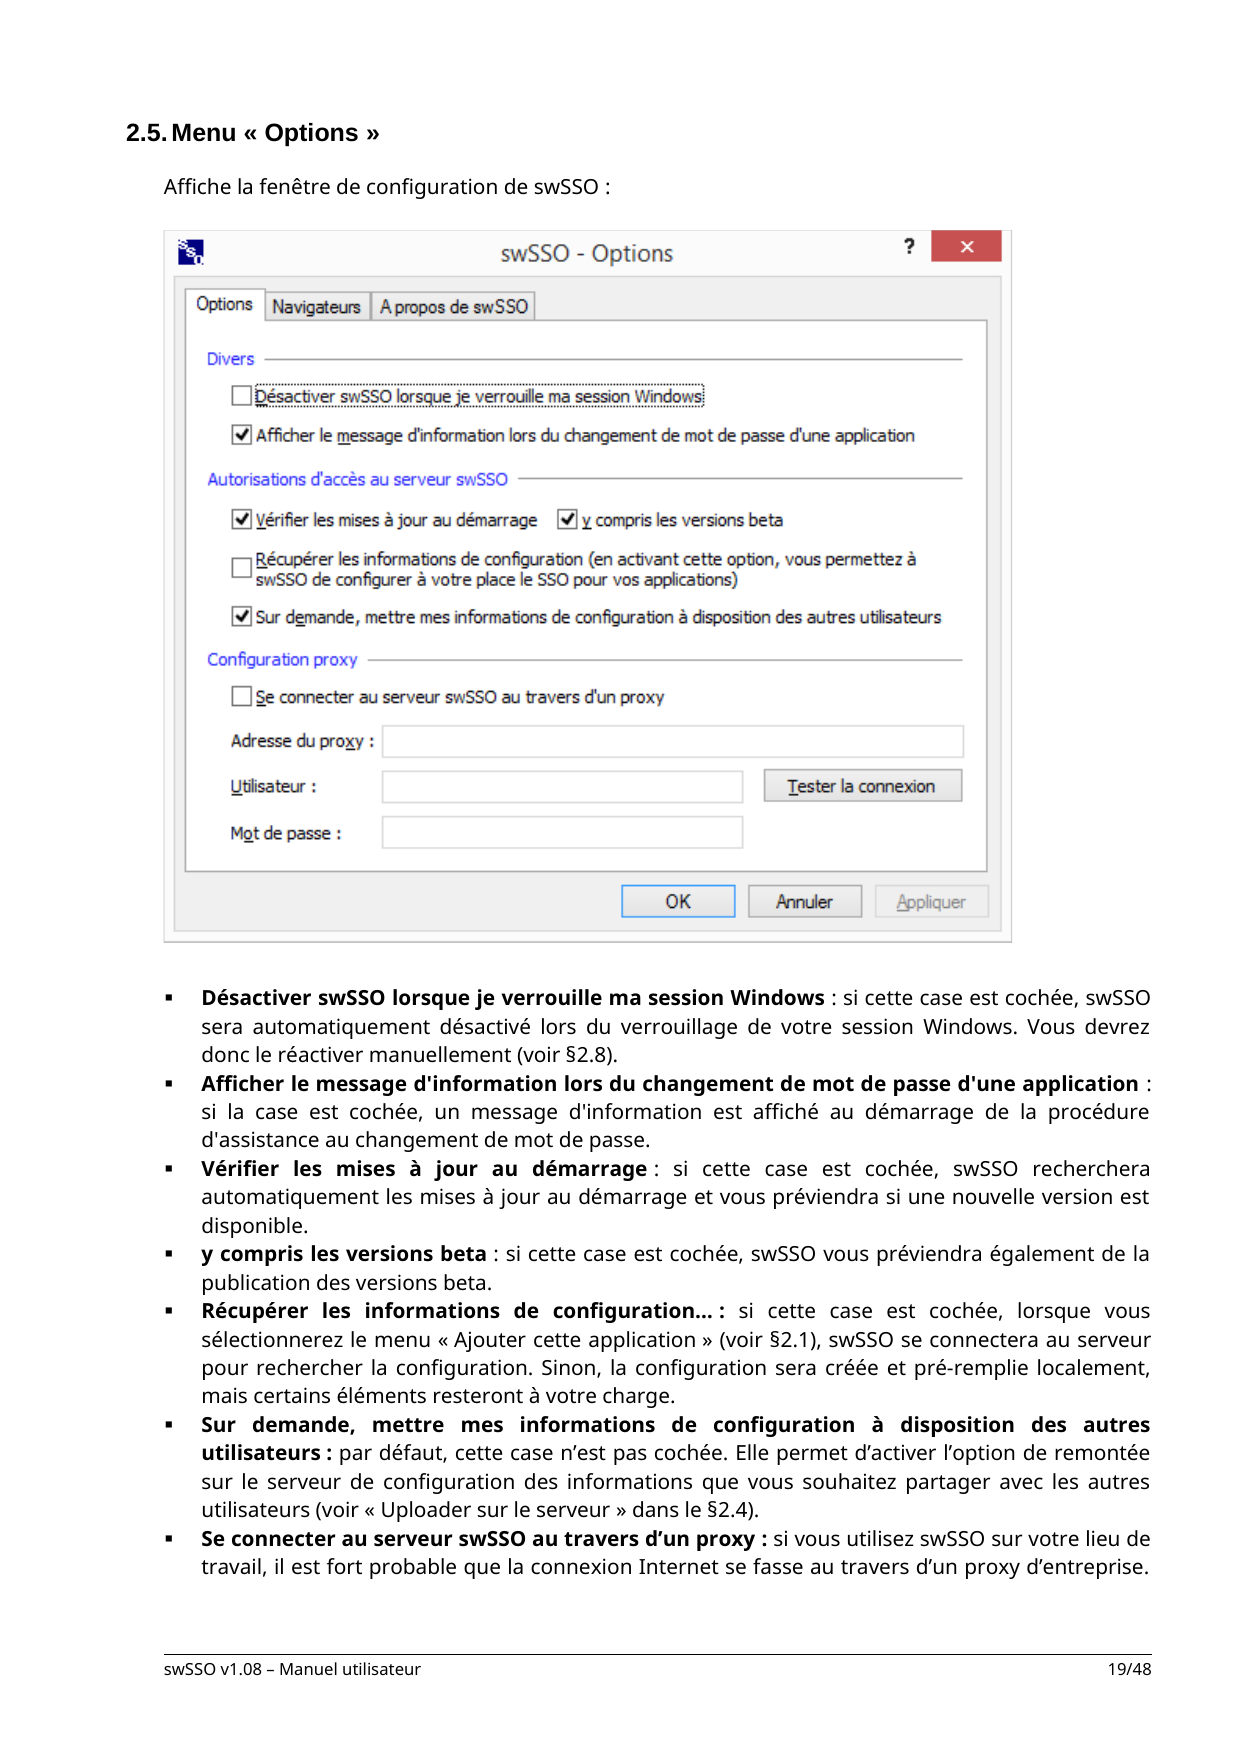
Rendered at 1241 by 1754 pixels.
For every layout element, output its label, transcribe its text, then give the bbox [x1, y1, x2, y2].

list Se connecter au serveur swSSO au travers d’un proxy : si vous utilisez swSSO sur votre lieu de travail, il est fort probable que la connexion Internet se fasse au travers d’un proxy d’entreprise. [164, 1524, 1152, 1581]
list Vérifier les mises à jour au démarrage : si cette case est cochée, swSSO recherchera automatiquement les mises à jour au démarrage et vous préviendra si une nouvelle version est disponible. [164, 1154, 1152, 1239]
text Affiche la fenêtre de configuration de swSSO : [164, 172, 1152, 200]
subtitle Menu « Options » [126, 118, 1152, 147]
list Sur demande, mettre mes informations de configuration à disposition des autres utilisateurs : par défaut, cette case n’est pas cochée. Elle permet d’activer l’option de remontée sur le serveur de configuration des informations que vous souhaitez partager avec les autres utilisateurs (voir « Uploader sur le serveur » dans le §2.4). [164, 1410, 1152, 1524]
picture [163, 230, 1013, 943]
list Désactiver swSSO lorsque je verrouille ma session Windows : si cette case est cochée, swSSO sera automatiquement désactivé lors du verrouillage de votre session Windows. Vous devrez donc le réactiver manuellement (voir §2.8). [164, 983, 1152, 1069]
list y compris les versions beta : si cette case est cochée, swSSO vous préviendra également de la publication des versions beta. [164, 1239, 1152, 1296]
list Afficher le message d'information lors du changement de mot de passe d'une application : si la case est cochée, un message d'information est affiché au démarrage de la procédure d'assistance au changement de mot de passe. [164, 1069, 1152, 1154]
list Récupérer les informations de configuration… : si cette case est cochée, lorsque vous sélectionnerez le menu « Ajouter cette application » (voir §2.1), swSSO se connectera au serveur pour rechercher la configuration. Sinon, la configuration sera créée et pré-remplie localement, mais certains éléments resteront à votre charge. [164, 1296, 1152, 1410]
